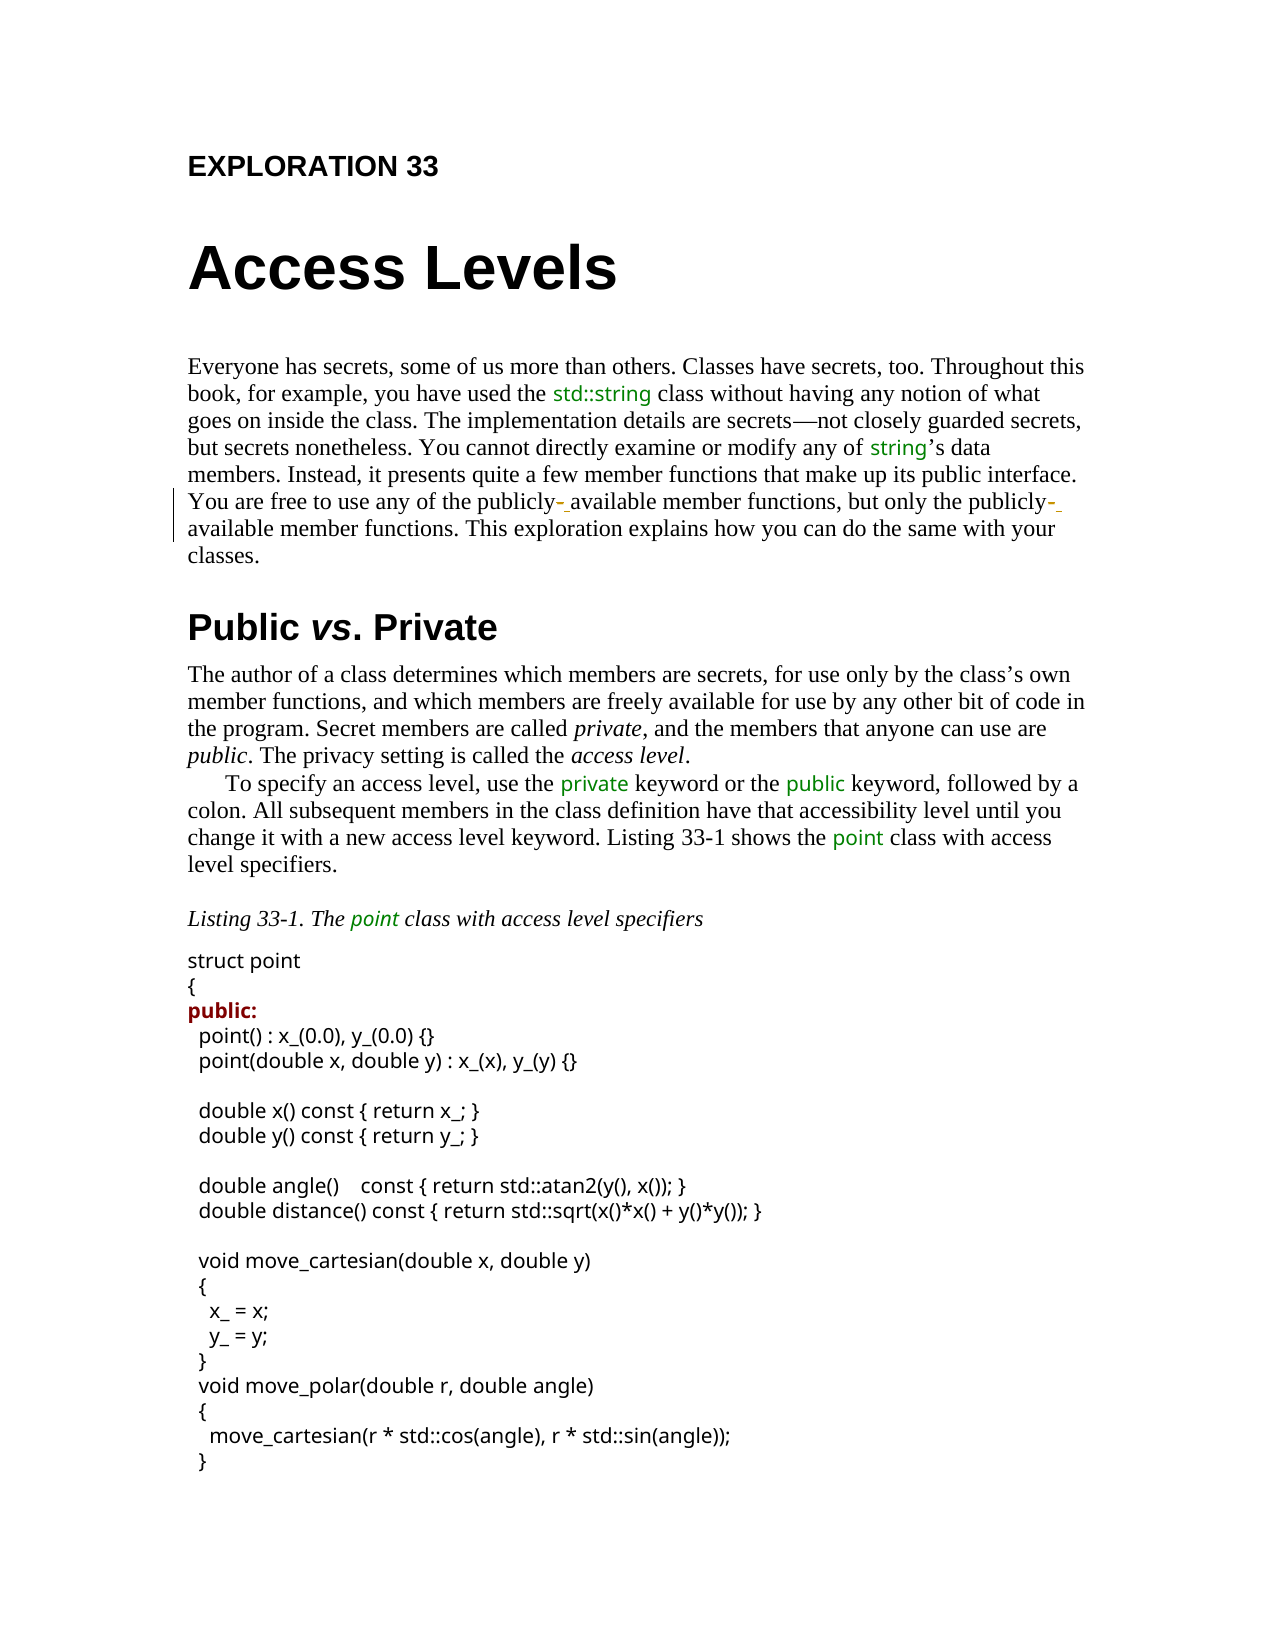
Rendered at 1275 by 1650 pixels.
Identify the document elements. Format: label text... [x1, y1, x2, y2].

text x_ = x; [187, 1298, 1072, 1323]
text void move_cartesian(double x, double y) [187, 1248, 1072, 1273]
text To specify an access level, use the private keyword or the public keyword, followed by a colon. All subsequent members in the class definition have that accessibility level until you change it with a new access level keyword. Listing 33-1 shows the point class with access level specifiers. [187, 769, 1087, 878]
text y_ = y; [187, 1323, 1072, 1348]
text } [187, 1348, 1072, 1373]
text double x() const { return x_; } [187, 1098, 1072, 1123]
text public: [187, 998, 1072, 1023]
text { [187, 1398, 1072, 1423]
text point() : x_(0.0), y_(0.0) {} [187, 1023, 1072, 1048]
text { [187, 973, 1072, 998]
title Access Levels [187, 233, 1087, 302]
text move_cartesian(r * std::cos(angle), r * std::sin(angle)); [187, 1423, 1072, 1448]
text double y() const { return y_; } [187, 1123, 1072, 1148]
text double distance() const { return std::sqrt(x()*x() + y()*y()); } [187, 1198, 1072, 1223]
text } [187, 1448, 1072, 1473]
text struct point [187, 948, 1072, 973]
text Exploration 33 [187, 150, 1087, 183]
text Listing 33-1. The point class with access level specifiers [187, 903, 1087, 932]
text double angle() const { return std::atan2(y(), x()); } [187, 1173, 1072, 1198]
text { [187, 1273, 1072, 1298]
subtitle Public vs. Private [187, 607, 1087, 648]
text Everyone has secrets, some of us more than others. Classes have secrets, too. Throughout this book, for example, you have used the std::string class without having any notion of what goes on inside the class. The implementation details are secrets—not closely guarded secrets, but secrets nonetheless. You cannot directly examine or modify any of string’s data members. Instead, it presents quite a few member functions that make up its public interface. You are free to use any of the publicly available member functions, but only the publicly available member functions. This exploration explains how you can do the same with your classes. [187, 352, 1087, 569]
text point(double x, double y) : x_(x), y_(y) {} [187, 1048, 1072, 1073]
text The author of a class determines which members are secrets, for use only by the class’s own member functions, and which members are freely available for use by any other bit of code in the program. Secret members are called private, and the members that anyone can use are public. The privacy setting is called the access level. [187, 661, 1087, 769]
text void move_polar(double r, double angle) [187, 1373, 1072, 1398]
